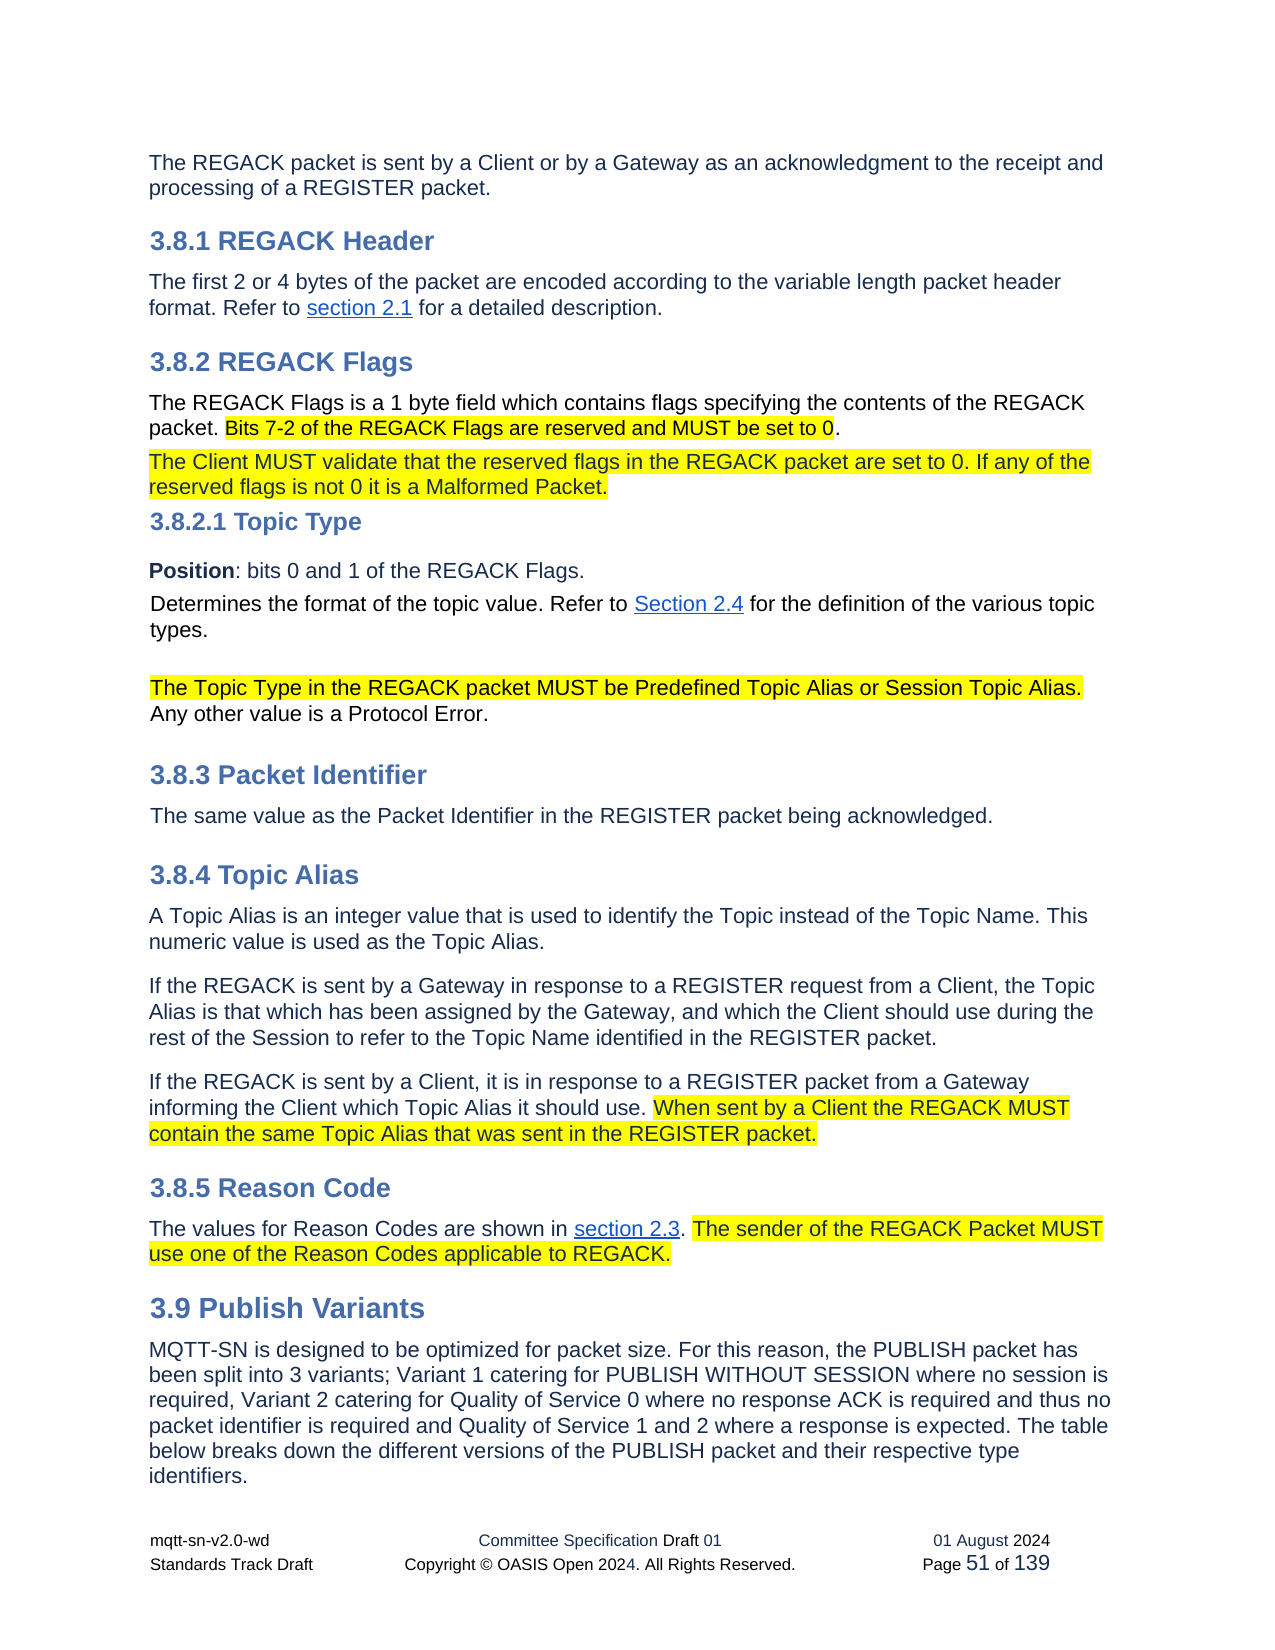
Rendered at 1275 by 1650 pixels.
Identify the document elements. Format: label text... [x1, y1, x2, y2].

text A Topic Alias is an integer value that is used to identify the Topic instead of the Topic Name. This numeric value is used as the Topic Alias. [148, 903, 1124, 954]
text The Client MUST validate that the reserved flags in the REGACK packet are set to 0. If any of the reserved flags is not 0 it is a Malformed Packet. [148, 448, 1124, 499]
text If the REGACK is sent by a Gateway in response to a REGISTER request from a Client, the Topic Alias is that which has been assigned by the Gateway, and which the Client should use during the rest of the Session to refer to the Topic Name identified in the REGISTER packet. [148, 973, 1124, 1050]
text The values for Reason Codes are shown in section 2.3. The sender of the REGACK Packet MUST use one of the Reason Codes applicable to REGACK. [148, 1215, 1124, 1266]
text If the REGACK is sent by a Client, it is in response to a REGISTER packet from a Gateway informing the Client which Topic Alias it should use. When sent by a Client the REGACK MUST contain the same Topic Alias that was sent in the REGISTER packet. [148, 1069, 1124, 1146]
text MQTT-SN is designed to be optimized for packet size. For this reason, the PUBLISH packet has been split into 3 variants; Variant 1 catering for PUBLISH WITHOUT SESSION where no session is required, Variant 2 catering for Quality of Service 0 where no response ACK is required and thus no packet identifier is required and Quality of Service 1 and 2 where a response is expected. The table below breaks down the different versions of the PUBLISH packet and their respective type identifiers. [148, 1337, 1124, 1488]
text The Topic Type in the REGACK packet MUST be Predefined Topic Alias or Session Topic Alias. Any other value is a Protocol Error. [150, 675, 1124, 726]
subtitle 3.8.3 Packet Identifier [150, 759, 1124, 790]
subtitle 3.8.2 REGACK Flags [150, 346, 1124, 377]
text The same value as the Packet Identifier in the REGISTER packet being acknowledged. [150, 802, 1124, 828]
text Determines the format of the topic value. Refer to Section 2.4 for the definition of the various topic types. [150, 591, 1124, 642]
text Position: bits 0 and 1 of the REGACK Flags. [148, 558, 1124, 583]
subtitle 3.8.2.1 Topic Type [150, 507, 1124, 536]
subtitle 3.8.1 REGACK Header [150, 225, 1124, 257]
subtitle 3.8.4 Topic Alias [150, 859, 1124, 890]
text The REGACK packet is sent by a Client or by a Gateway as an acknowledgment to the receipt and processing of a REGISTER packet. [148, 150, 1124, 200]
text The first 2 or 4 bytes of the packet are encoded according to the variable length packet header format. Refer to section 2.1 for a detailed description. [148, 269, 1124, 320]
text The REGACK Flags is a 1 byte field which contains flags specifying the contents of the REGACK packet. Bits 7-2 of the REGACK Flags are reserved and MUST be set to 0. [148, 390, 1124, 440]
subtitle 3.8.5 Reason Code [150, 1172, 1124, 1203]
subtitle 3.9 Publish Variants [150, 1291, 1124, 1324]
